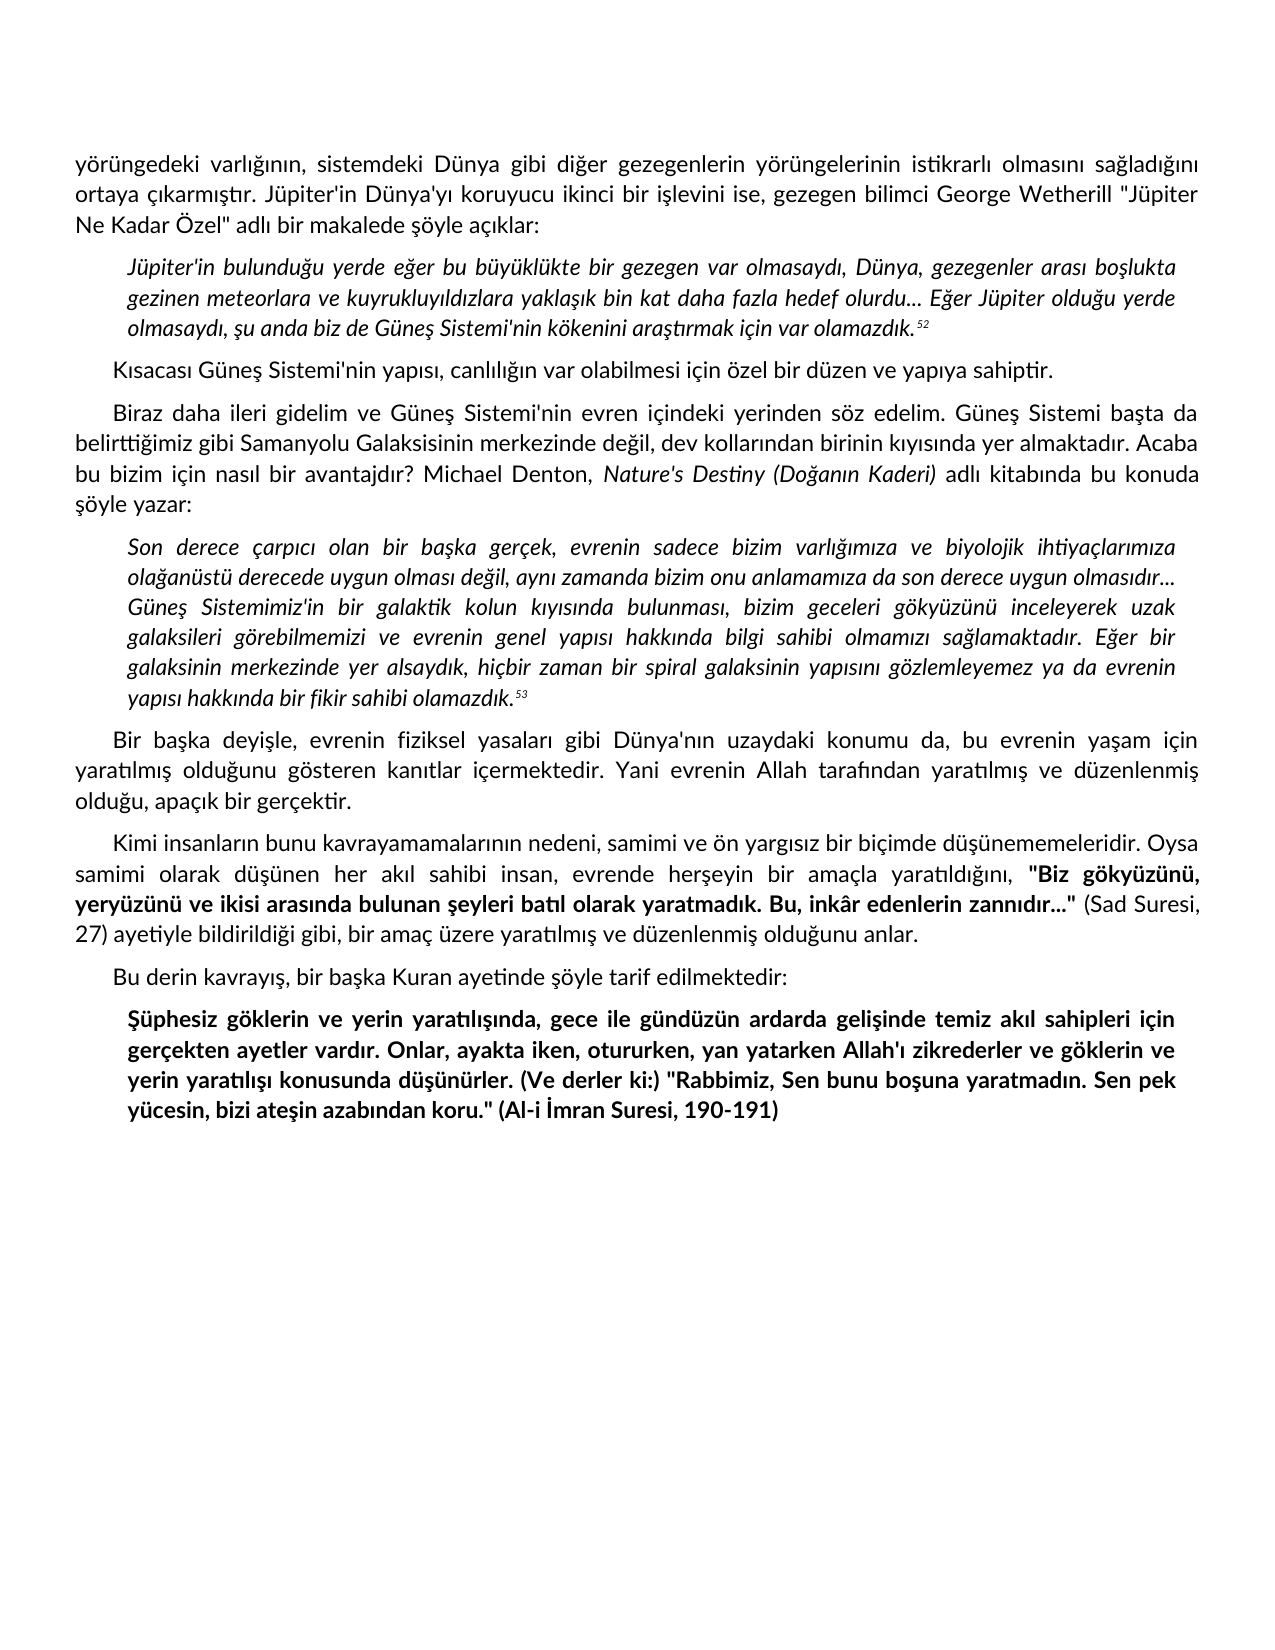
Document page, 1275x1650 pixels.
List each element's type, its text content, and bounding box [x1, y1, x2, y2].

text Bir başka deyişle, evrenin fiziksel yasaları gibi Dünya'nın uzaydaki konumu da, bu evrenin yaşam için yaratılmış olduğunu gösteren kanıtlar içermektedir. Yani evrenin Allah tarafından yaratılmış ve düzenlenmiş olduğu, apaçık bir gerçektir. [75, 726, 1200, 814]
text yörüngedeki varlığının, sistemdeki Dünya gibi diğer gezegenlerin yörüngelerinin istikrarlı olmasını sağladığını ortaya çıkarmıştır. Jüpiter'in Dünya'yı koruyucu ikinci bir işlevini ise, gezegen bilimci George Wetherill "Jüpiter Ne Kadar Özel" adlı bir makalede şöyle açıklar: [75, 150, 1200, 238]
text Biraz daha ileri gidelim ve Güneş Sistemi'nin evren içindeki yerinden söz edelim. Güneş Sistemi başta da belirttiğimiz gibi Samanyolu Galaksisinin merkezinde değil, dev kollarından birinin kıyısında yer almaktadır. Acaba bu bizim için nasıl bir avantajdır? Michael Denton, Nature's Destiny (Doğanın Kaderi) adlı kitabında bu konuda şöyle yazar: [75, 399, 1200, 517]
text Son derece çarpıcı olan bir başka gerçek, evrenin sadece bizim varlığımıza ve biyolojik ihtiyaçlarımıza olağanüstü derecede uygun olması değil, aynı zamanda bizim onu anlamamıza da son derece uygun olmasıdır... Güneş Sistemimiz'in bir galaktik kolun kıyısında bulunması, bizim geceleri gökyüzünü inceleyerek uzak galaksileri görebilmemizi ve evrenin genel yapısı hakkında bilgi sahibi olmamızı sağlamaktadır. Eğer bir galaksinin merkezinde yer alsaydık, hiçbir zaman bir spiral galaksinin yapısını gözlemleyemez ya da evrenin yapısı hakkında bir fikir sahibi olamazdık.53 [127, 532, 1177, 711]
text Kısacası Güneş Sistemi'nin yapısı, canlılığın var olabilmesi için özel bir düzen ve yapıya sahiptir. [75, 356, 1200, 384]
text Jüpiter'in bulunduğu yerde eğer bu büyüklükte bir gezegen var olmasaydı, Dünya, gezegenler arası boşlukta gezinen meteorlara ve kuyrukluyıldızlara yaklaşık bin kat daha fazla hedef olurdu... Eğer Jüpiter olduğu yerde olmasaydı, şu anda biz de Güneş Sistemi'nin kökenini araştırmak için var olamazdık.52 [127, 253, 1177, 341]
text Kimi insanların bunu kavrayamamalarının nedeni, samimi ve ön yargısız bir biçimde düşünememeleridir. Oysa samimi olarak düşünen her akıl sahibi insan, evrende herşeyin bir amaçla yaratıldığını, "Biz gökyüzünü, yeryüzünü ve ikisi arasında bulunan şeyleri batıl olarak yaratmadık. Bu, inkâr edenlerin zannıdır..." (Sad Suresi, 27) ayetiyle bildirildiği gibi, bir amaç üzere yaratılmış ve düzenlenmiş olduğunu anlar. [75, 829, 1200, 947]
text Bu derin kavrayış, bir başka Kuran ayetinde şöyle tarif edilmektedir: [75, 962, 1200, 990]
text Şüphesiz göklerin ve yerin yaratılışında, gece ile gündüzün ardarda gelişinde temiz akıl sahipleri için gerçekten ayetler vardır. Onlar, ayakta iken, otururken, yan yatarken Allah'ı zikrederler ve göklerin ve yerin yaratılışı konusunda düşünürler. (Ve derler ki:) "Rabbimiz, Sen bunu boşuna yaratmadın. Sen pek yücesin, bizi ateşin azabından koru." (Al-i İmran Suresi, 190-191) [127, 1005, 1177, 1123]
